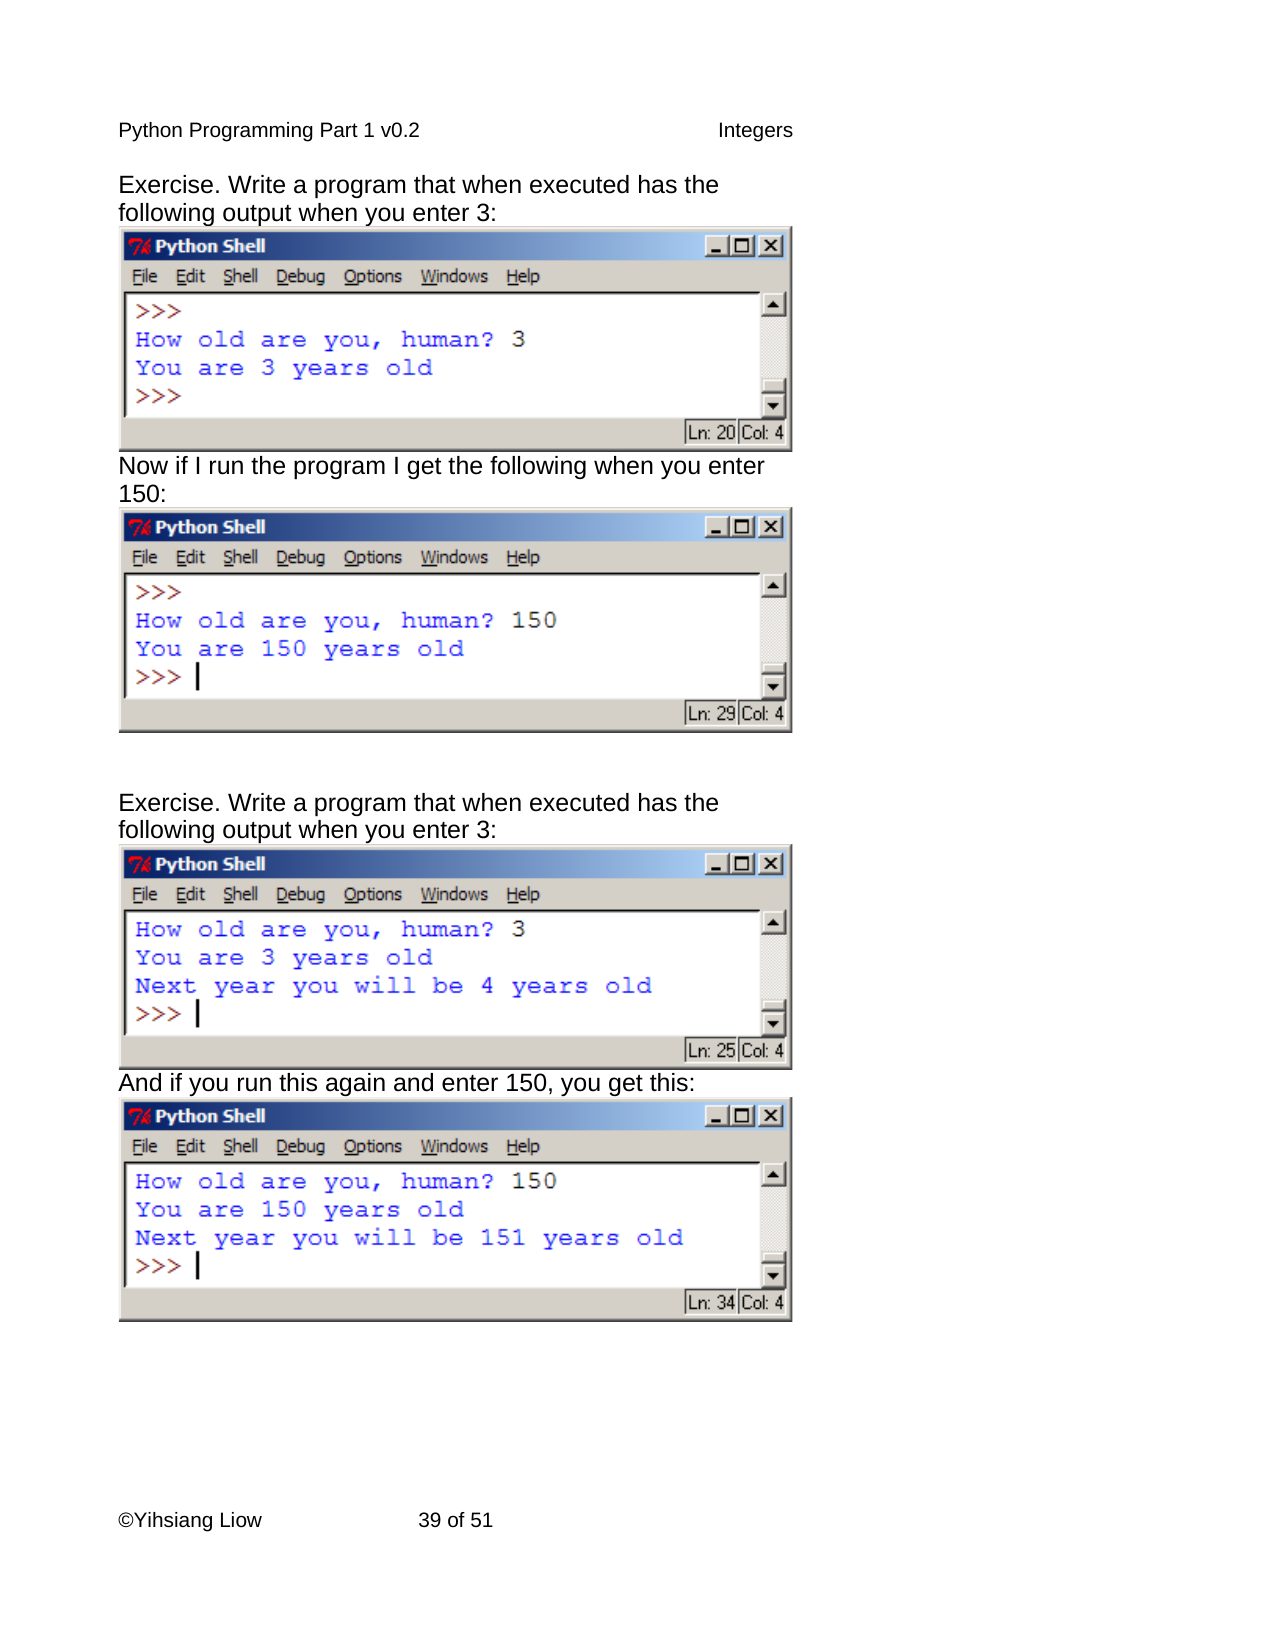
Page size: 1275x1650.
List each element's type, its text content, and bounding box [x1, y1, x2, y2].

text Now if I run the program I get the following when you enter 150: [118, 452, 793, 507]
text And if you run this again and enter 150, you get this: [118, 1070, 793, 1097]
picture [118, 507, 793, 733]
picture [118, 1097, 793, 1322]
picture [118, 844, 793, 1070]
text Exercise. Write a program that when executed has the following output when you enter 3: [118, 171, 793, 226]
text Exercise. Write a program that when executed has the following output when you enter 3: [118, 788, 793, 844]
picture [118, 226, 793, 452]
